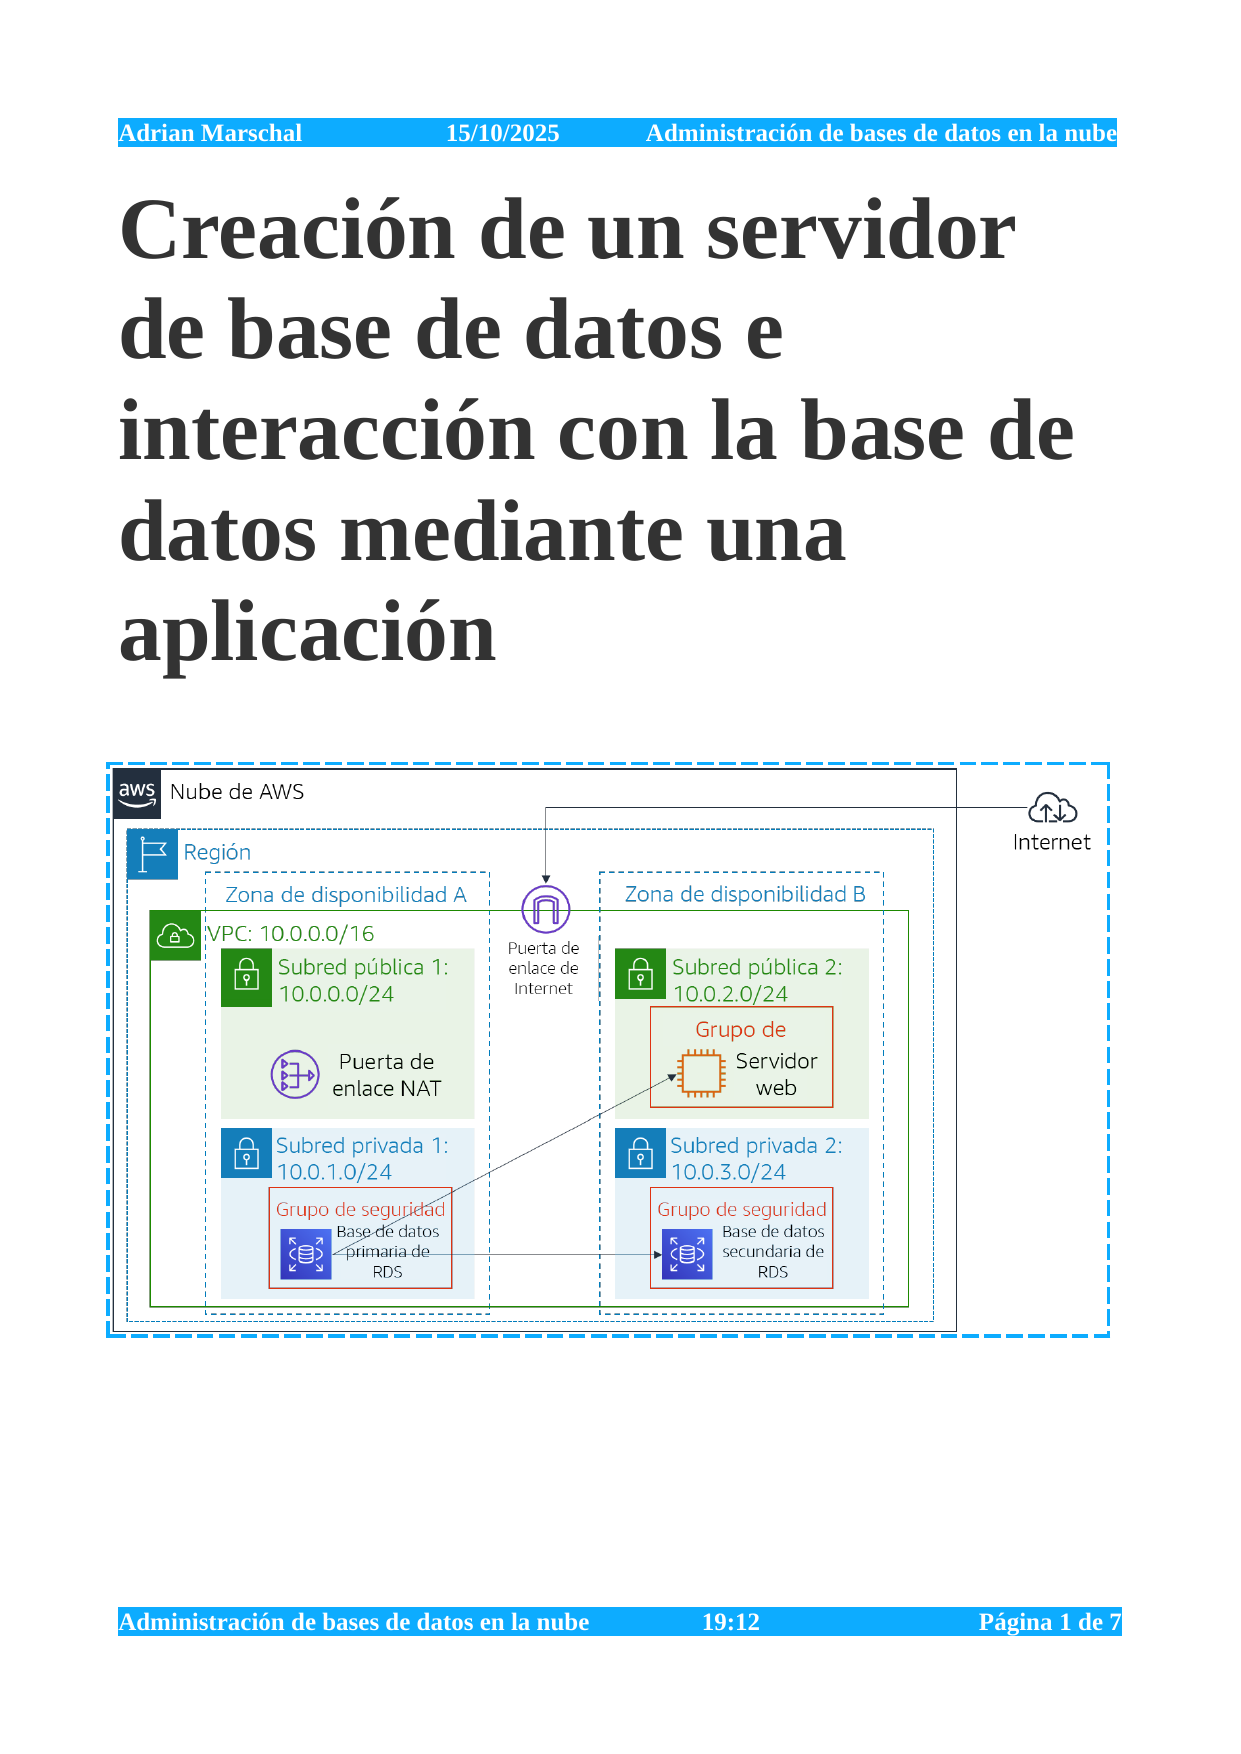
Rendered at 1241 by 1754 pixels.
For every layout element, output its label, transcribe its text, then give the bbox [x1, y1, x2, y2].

picture [112, 768, 1105, 1332]
text Creación de un servidor de base de datos e interacción con la base de datos mediante una aplicación [118, 176, 1122, 679]
